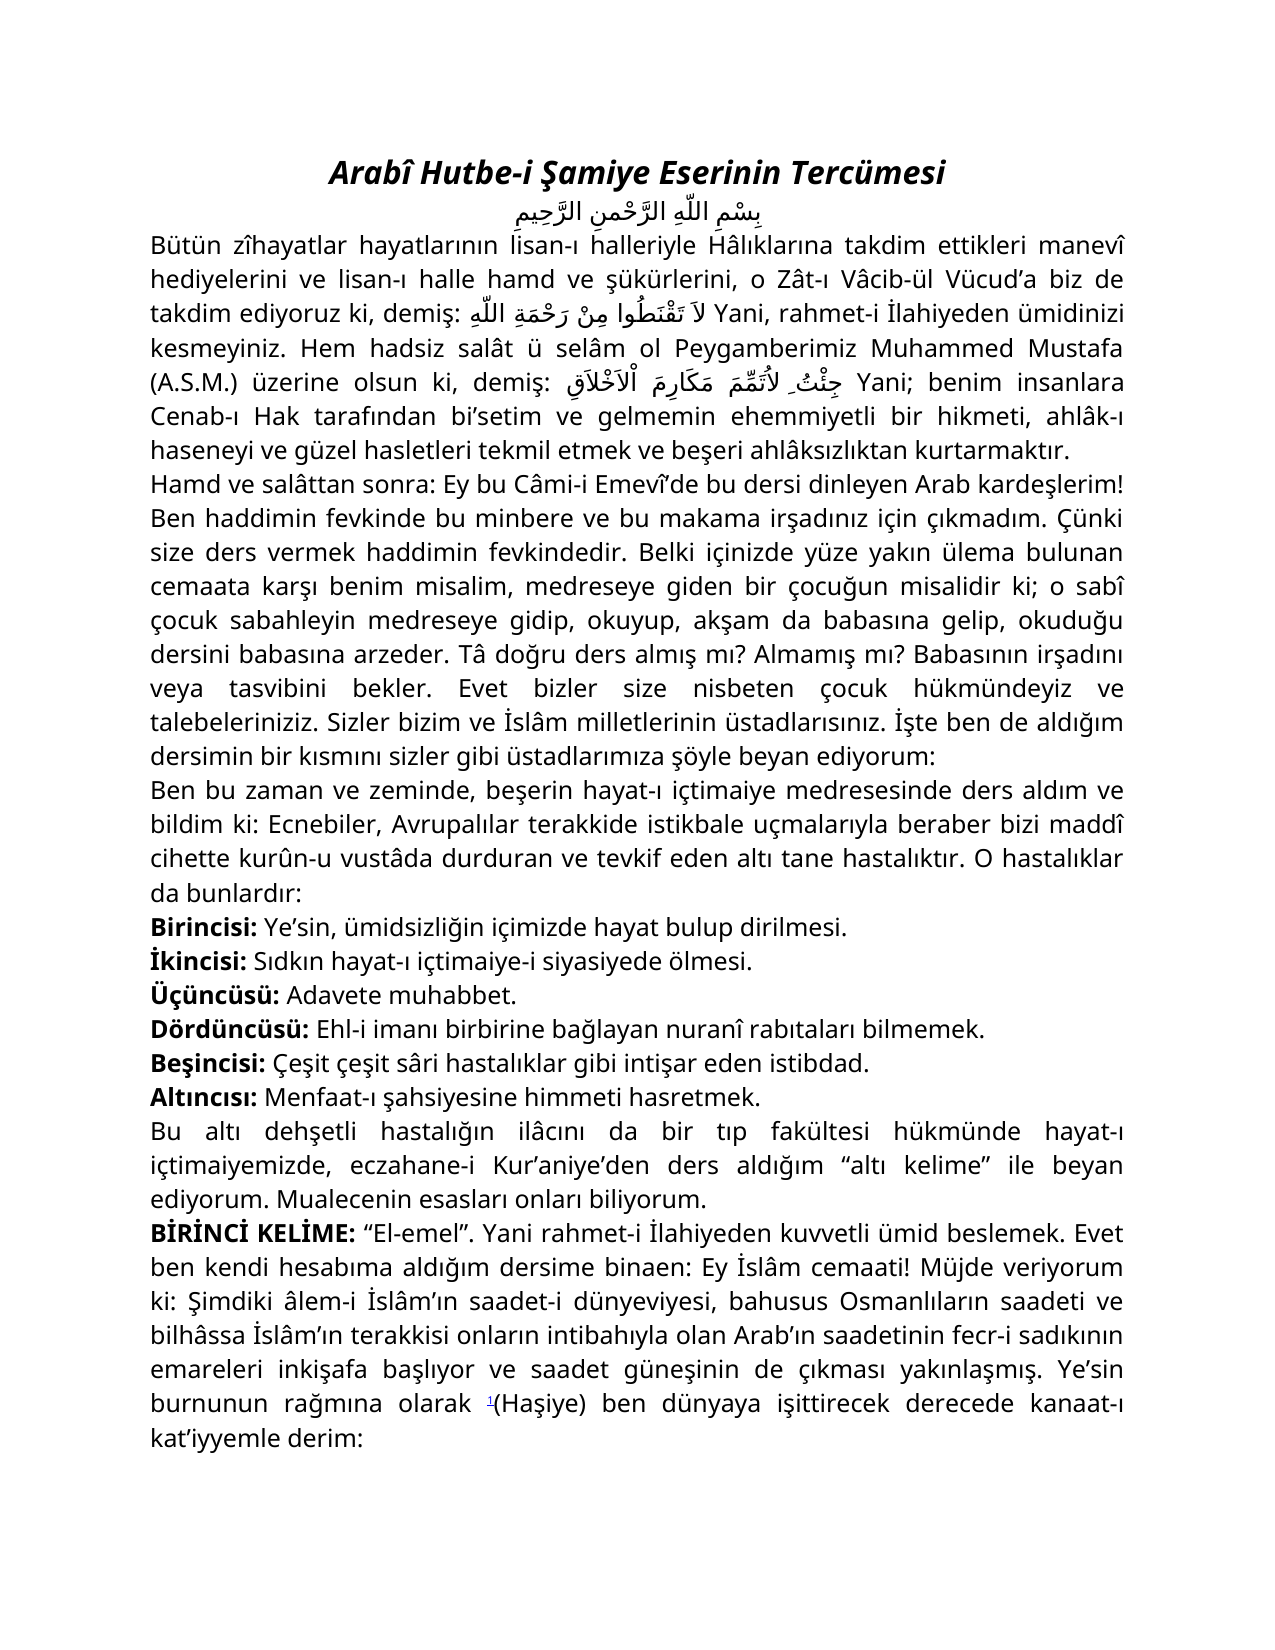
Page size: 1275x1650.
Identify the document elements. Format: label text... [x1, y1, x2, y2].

text Bütün zîhayatlar hayatlarının lisan-ı halleriyle Hâlıklarına takdim ettikleri manevî hediyelerini ve lisan-ı halle hamd ve şükürlerini, o Zât-ı Vâcib-ül Vücud’a biz de takdim ediyoruz ki, demiş: لاَ تَقْنَطُوا مِنْ رَحْمَةِ اللّهِ Yani, rahmet-i İlahiyeden ümidinizi kesmeyiniz. Hem hadsiz salât ü selâm ol Peygamberimiz Muhammed Mustafa (A.S.M.) üzerine olsun ki, demiş: جِئْتُ ِلاُتَمِّمَ مَكَارِمَ اْلاَخْلاَقِ Yani; benim insanlara Cenab-ı Hak tarafından bi’setim ve gelmemin ehemmiyetli bir hikmeti, ahlâk-ı haseneyi ve güzel hasletleri tekmil etmek ve beşeri ahlâksızlıktan kurtarmaktır. [150, 228, 1125, 466]
text BİRİNCİ KELİME: “El-emel”. Yani rahmet-i İlahiyeden kuvvetli ümid beslemek. Evet ben kendi hesabıma aldığım dersime binaen: Ey İslâm cemaati! Müjde veriyorum ki: Şimdiki âlem-i İslâm’ın saadet-i dünyeviyesi, bahusus Osmanlıların saadeti ve bilhâssa İslâm’ın terakkisi onların intibahıyla olan Arab’ın saadetinin fecr-i sadıkının emareleri inkişafa başlıyor ve saadet güneşinin de çıkması yakınlaşmış. Ye’sin burnunun rağmına olarak 1(Haşiye) ben dünyaya işittirecek derecede kanaat-ı kat’iyyemle derim: [150, 1216, 1125, 1454]
subtitle Arabî Hutbe-i Şamiye Eserinin Tercümesi [150, 150, 1125, 194]
text Altıncısı: Menfaat-ı şahsiyesine himmeti hasretmek. [150, 1079, 1125, 1114]
text Üçüncüsü: Adavete muhabbet. [150, 977, 1125, 1011]
text Beşincisi: Çeşit çeşit sâri hastalıklar gibi intişar eden istibdad. [150, 1046, 1125, 1079]
text Hamd ve salâttan sonra: Ey bu Câmi-i Emevî’de bu dersi dinleyen Arab kardeşlerim! Ben haddimin fevkinde bu minbere ve bu makama irşadınız için çıkmadım. Çünki size ders vermek haddimin fevkindedir. Belki içinizde yüze yakın ülema bulunan cemaata karşı benim misalim, medreseye giden bir çocuğun misalidir ki; o sabî çocuk sabahleyin medreseye gidip, okuyup, akşam da babasına gelip, okuduğu dersini babasına arzeder. Tâ doğru ders almış mı? Almamış mı? Babasının irşadını veya tasvibini bekler. Evet bizler size nisbeten çocuk hükmündeyiz ve talebeleriniziz. Sizler bizim ve İslâm milletlerinin üstadlarısınız. İşte ben de aldığım dersimin bir kısmını sizler gibi üstadlarımıza şöyle beyan ediyorum: [150, 466, 1125, 773]
text Dördüncüsü: Ehl-i imanı birbirine bağlayan nuranî rabıtaları bilmemek. [150, 1011, 1125, 1046]
text Birincisi: Ye’sin, ümidsizliğin içimizde hayat bulup dirilmesi. [150, 909, 1125, 943]
text Ben bu zaman ve zeminde, beşerin hayat-ı içtimaiye medresesinde ders aldım ve bildim ki: Ecnebiler, Avrupalılar terakkide istikbale uçmalarıyla beraber bizi maddî cihette kurûn-u vustâda durduran ve tevkif eden altı tane hastalıktır. O hastalıklar da bunlardır: [150, 773, 1125, 909]
text بِسْمِ اللّهِ الرَّحْمنِ الرَّحِيمِ [150, 194, 1125, 228]
text Bu altı dehşetli hastalığın ilâcını da bir tıp fakültesi hükmünde hayat-ı içtimaiyemizde, eczahane-i Kur’aniye’den ders aldığım “altı kelime” ile beyan ediyorum. Mualecenin esasları onları biliyorum. [150, 1114, 1125, 1216]
text İkincisi: Sıdkın hayat-ı içtimaiye-i siyasiyede ölmesi. [150, 943, 1125, 977]
